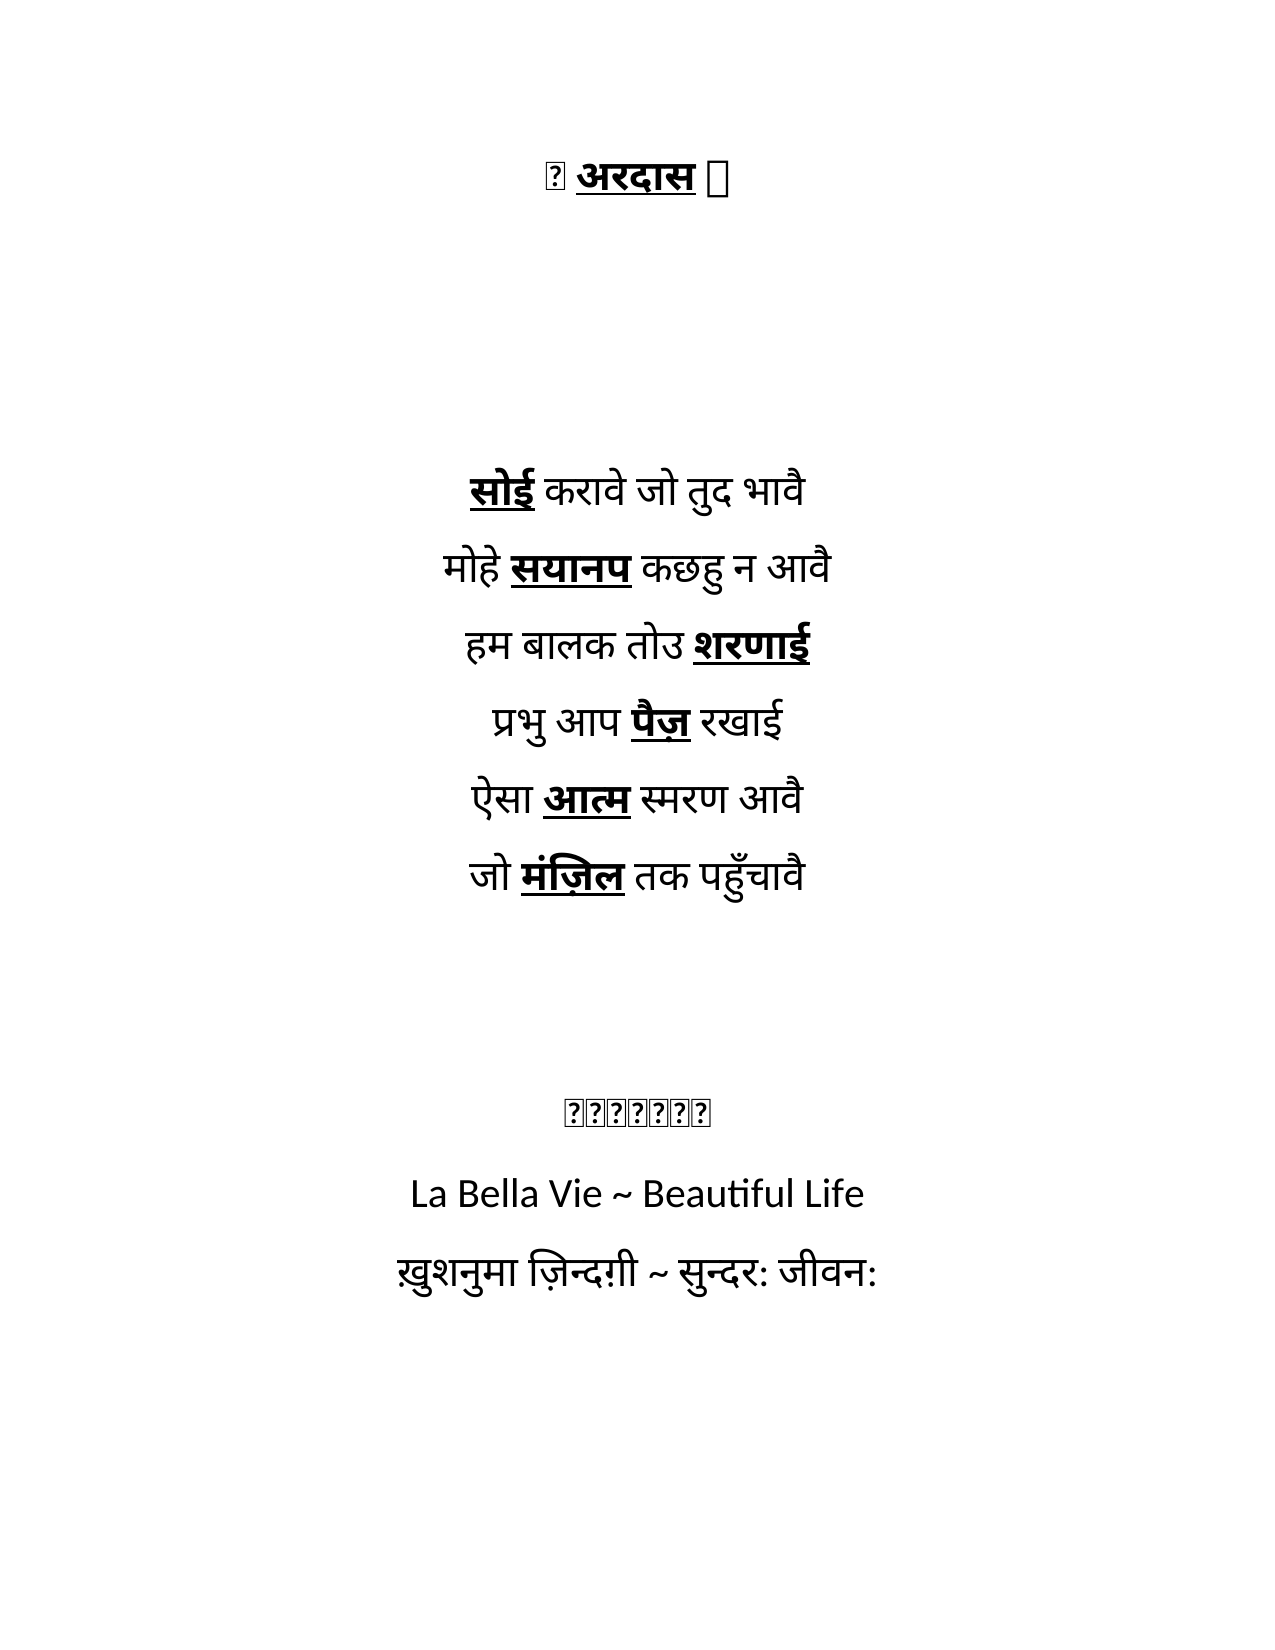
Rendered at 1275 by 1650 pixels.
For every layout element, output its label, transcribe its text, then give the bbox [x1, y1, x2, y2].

text सोई करावे जो तुद भावै [150, 467, 1125, 516]
text जो मंज़िल तक पहुँचावै [150, 852, 1125, 901]
text प्रभु आप पैज़ रखाई [150, 698, 1125, 747]
text मोहे सयानप कछहु न आवै [150, 544, 1125, 593]
text ऐसा आत्म स्मरण आवै [150, 775, 1125, 823]
text 🙏 अरदास 🙏 [150, 150, 1125, 201]
text हम बालक तोउ शरणाई [150, 621, 1125, 669]
text ख़ुशनुमा ज़िन्दग़ी ~ सुन्दर: जीवन: [150, 1246, 1125, 1297]
text 🌹🌹🌹🌹🌹🌹🌹 [150, 1087, 1125, 1138]
text La Bella Vie ~ Beautiful Life [150, 1167, 1125, 1218]
